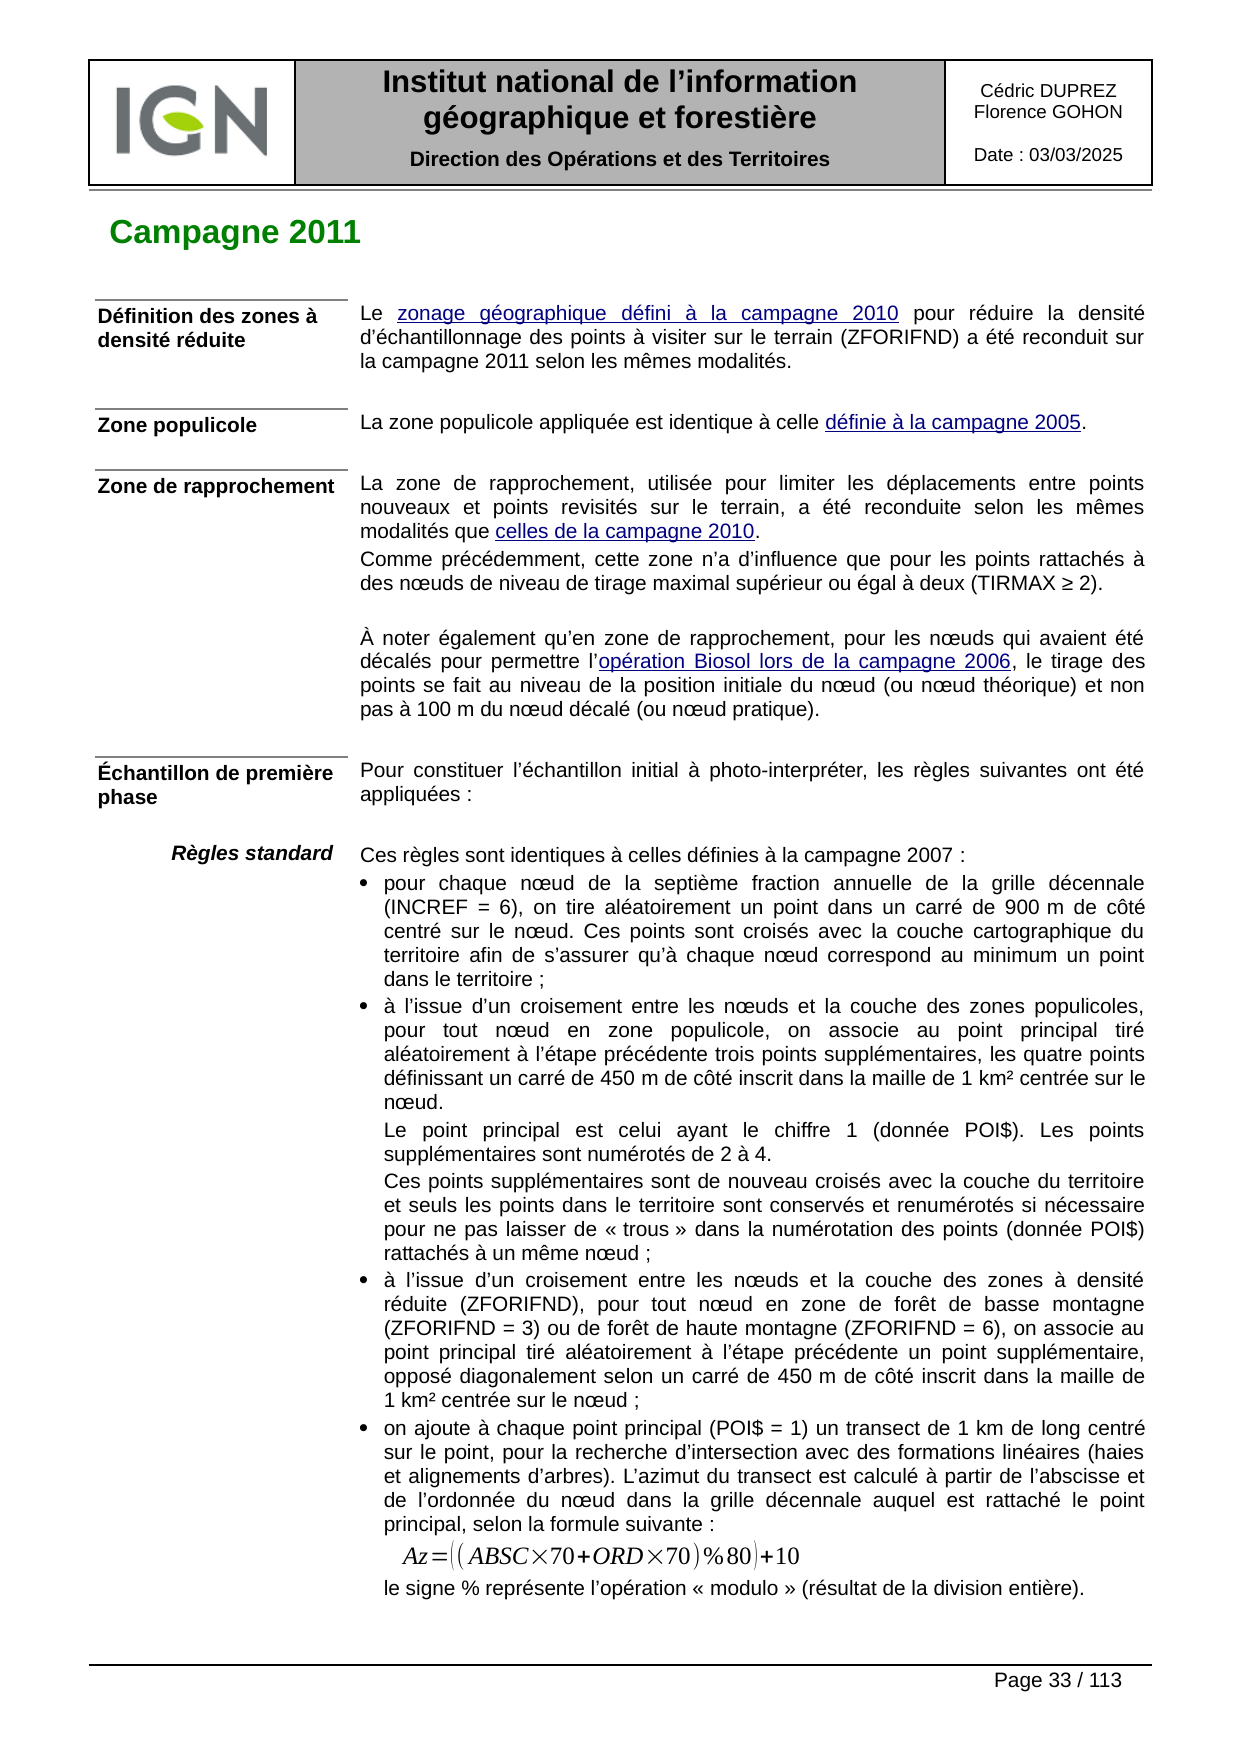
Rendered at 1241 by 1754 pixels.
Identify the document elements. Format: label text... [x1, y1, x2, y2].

table_header Le zonage géographique défini à la campagne 2010 pour réduire la densité d’échantillonnage des points à visiter sur le terrain (ZFORIFND) a été reconduit sur la campagne 2011 selon les mêmes modalités. [354, 298, 1152, 406]
table_cell Règles standard [89, 840, 354, 1633]
table_cell Zone de rapprochement [89, 468, 354, 754]
table_cell Pour constituer l’échantillon initial à photo-interpréter, les règles suivantes ont été appliquées : [354, 755, 1152, 839]
table_cell Ces règles sont identiques à celles définies à la campagne 2007 : pour chaque nœud de la septième fraction annuelle de la grille décennale (INCREF = 6), on tire aléatoirement un point dans un carré de 900 m de côté centré sur le nœud. Ces points sont croisés avec la couche cartographique du territoire afin de s’assurer qu’à chaque nœud correspond au minimum un point dans le territoire ; à l’issue d’un croisement entre les nœuds et la couche des zones populicoles, pour tout nœud en zone populicole, on associe au point principal tiré aléatoirement à l’étape précédente trois points supplémentaires, les quatre points définissant un carré de 450 m de côté inscrit dans la maille de 1 km² centrée sur le nœud. Le point principal est celui ayant le chiffre 1 (donnée POI$). Les points supplémentaires sont numérotés de 2 à 4. Ces points supplémentaires sont de nouveau croisés avec la couche du territoire et seuls les points dans le territoire sont conservés et renumérotés si nécessaire pour ne pas laisser de « trous » dans la numérotation des points (donnée POI$) rattachés à un même nœud ; à l’issue d’un croisement entre les nœuds et la couche des zones à densité réduite (ZFORIFND), pour tout nœud en zone de forêt de basse montagne (ZFORIFND = 3) ou de forêt de haute montagne (ZFORIFND = 6), on associe au point principal tiré aléatoirement à l’étape précédente un point supplémentaire, opposé diagonalement selon un carré de 450 m de côté inscrit dans la maille de 1 km² centrée sur le nœud ; on ajoute à chaque point principal (POI$ = 1) un transect de 1 km de long centré sur le point, pour la recherche d’intersection avec des formations linéaires (haies et alignements d’arbres). L’azimut du transect est calculé à partir de l’abscisse et de l’ordonnée du nœud dans la grille décennale auquel est rattaché le point principal, selon la formule suivante : le signe % représente l’opération « modulo » (résultat de la division entière). [354, 840, 1152, 1633]
table_cell Échantillon de première phase [89, 755, 354, 839]
table_header Définition des zones à densité réduite [89, 298, 354, 406]
table_cell Zone populicole [89, 406, 354, 467]
subtitle Campagne 2011 [88, 190, 1152, 271]
table_cell La zone populicole appliquée est identique à celle définie à la campagne 2005. [354, 406, 1152, 467]
picture [91, 62, 293, 180]
table_cell La zone de rapprochement, utilisée pour limiter les déplacements entre points nouveaux et points revisités sur le terrain, a été reconduite selon les mêmes modalités que celles de la campagne 2010. Comme précédemment, cette zone n’a d’influence que pour les points rattachés à des nœuds de niveau de tirage maximal supérieur ou égal à deux (TIRMAX ≥ 2). À noter également qu’en zone de rapprochement, pour les nœuds qui avaient été décalés pour permettre l’opération Biosol lors de la campagne 2006, le tirage des points se fait au niveau de la position initiale du nœud (ou nœud théorique) et non pas à 100 m du nœud décalé (ou nœud pratique). [354, 468, 1152, 754]
